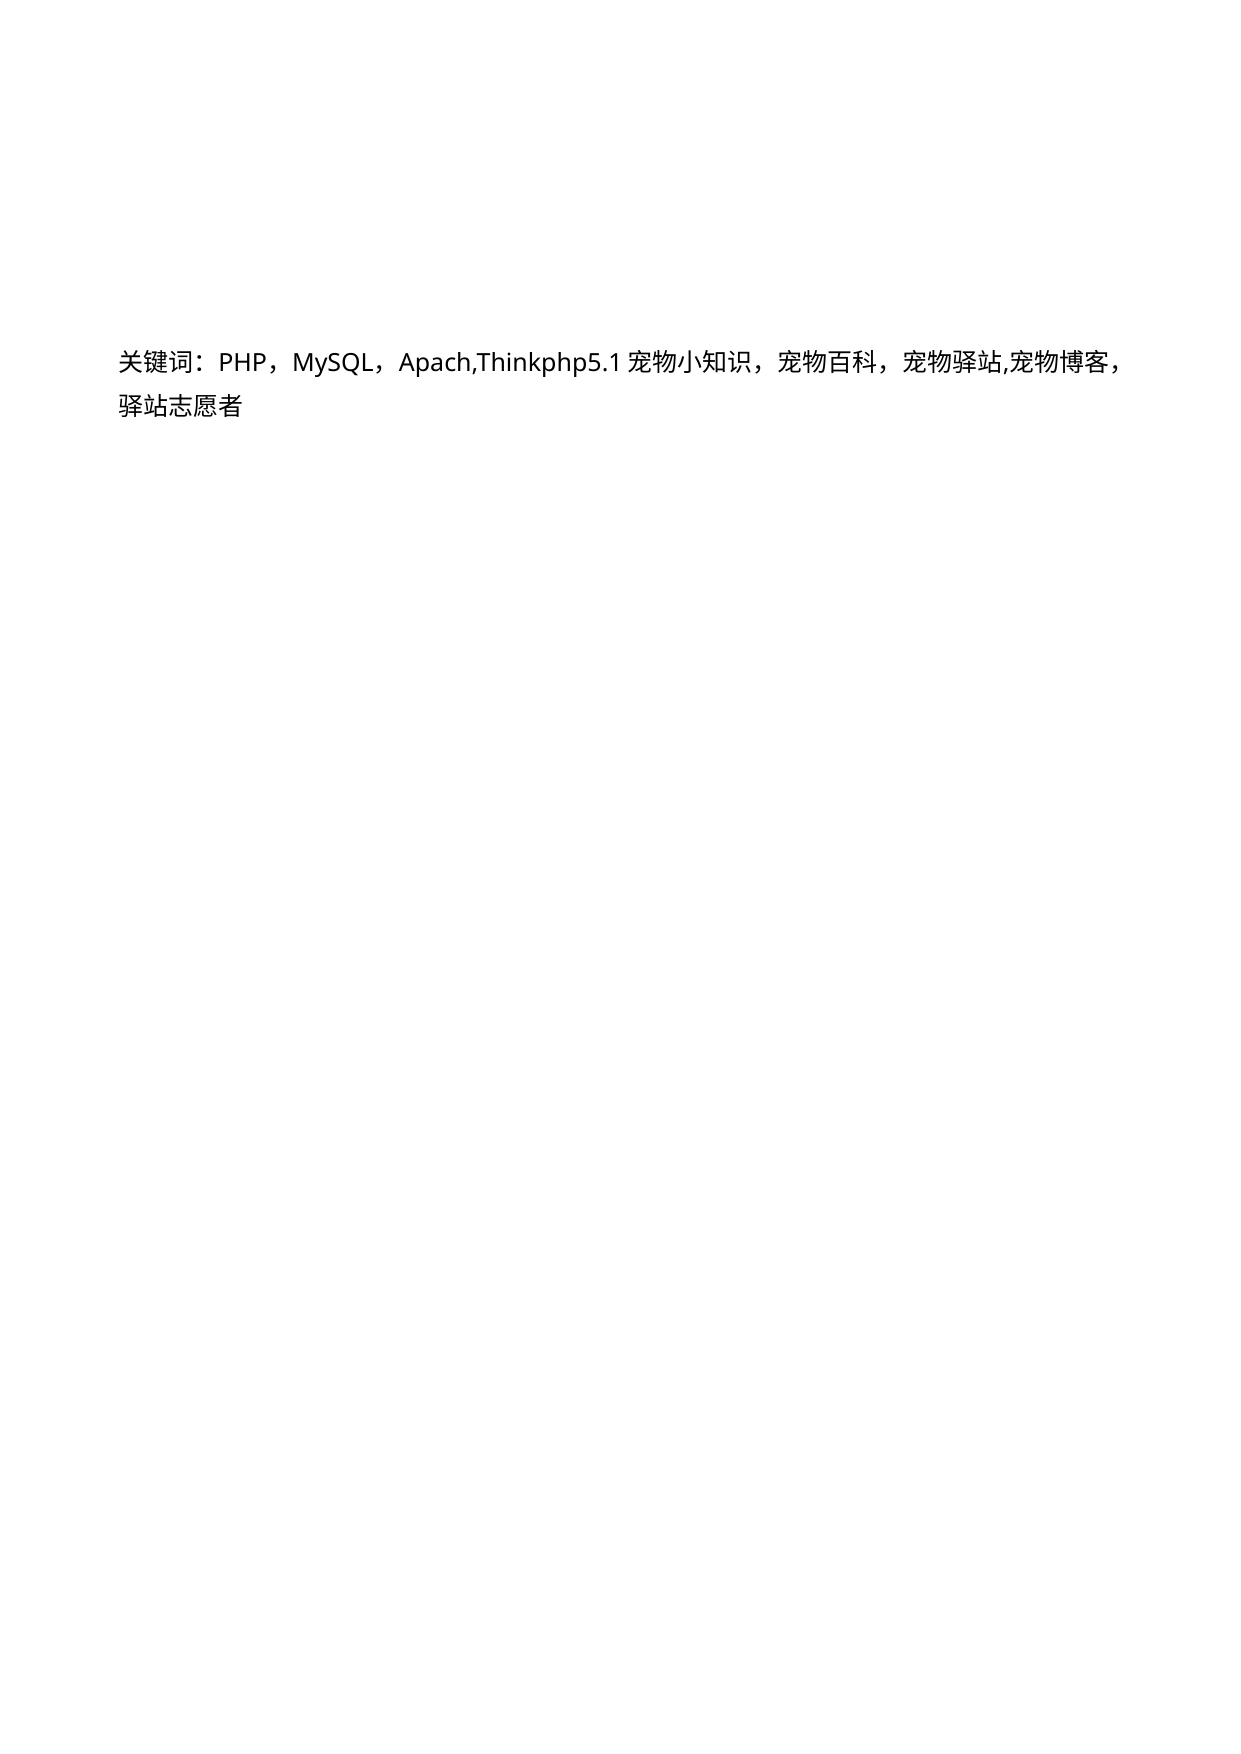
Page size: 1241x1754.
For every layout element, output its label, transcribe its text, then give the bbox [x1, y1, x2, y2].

text 关键词：PHP，MySQL，Apach,Thinkphp5.1宠物小知识，宠物百科，宠物驿站,宠物博客，驿站志愿者 [118, 343, 1122, 422]
